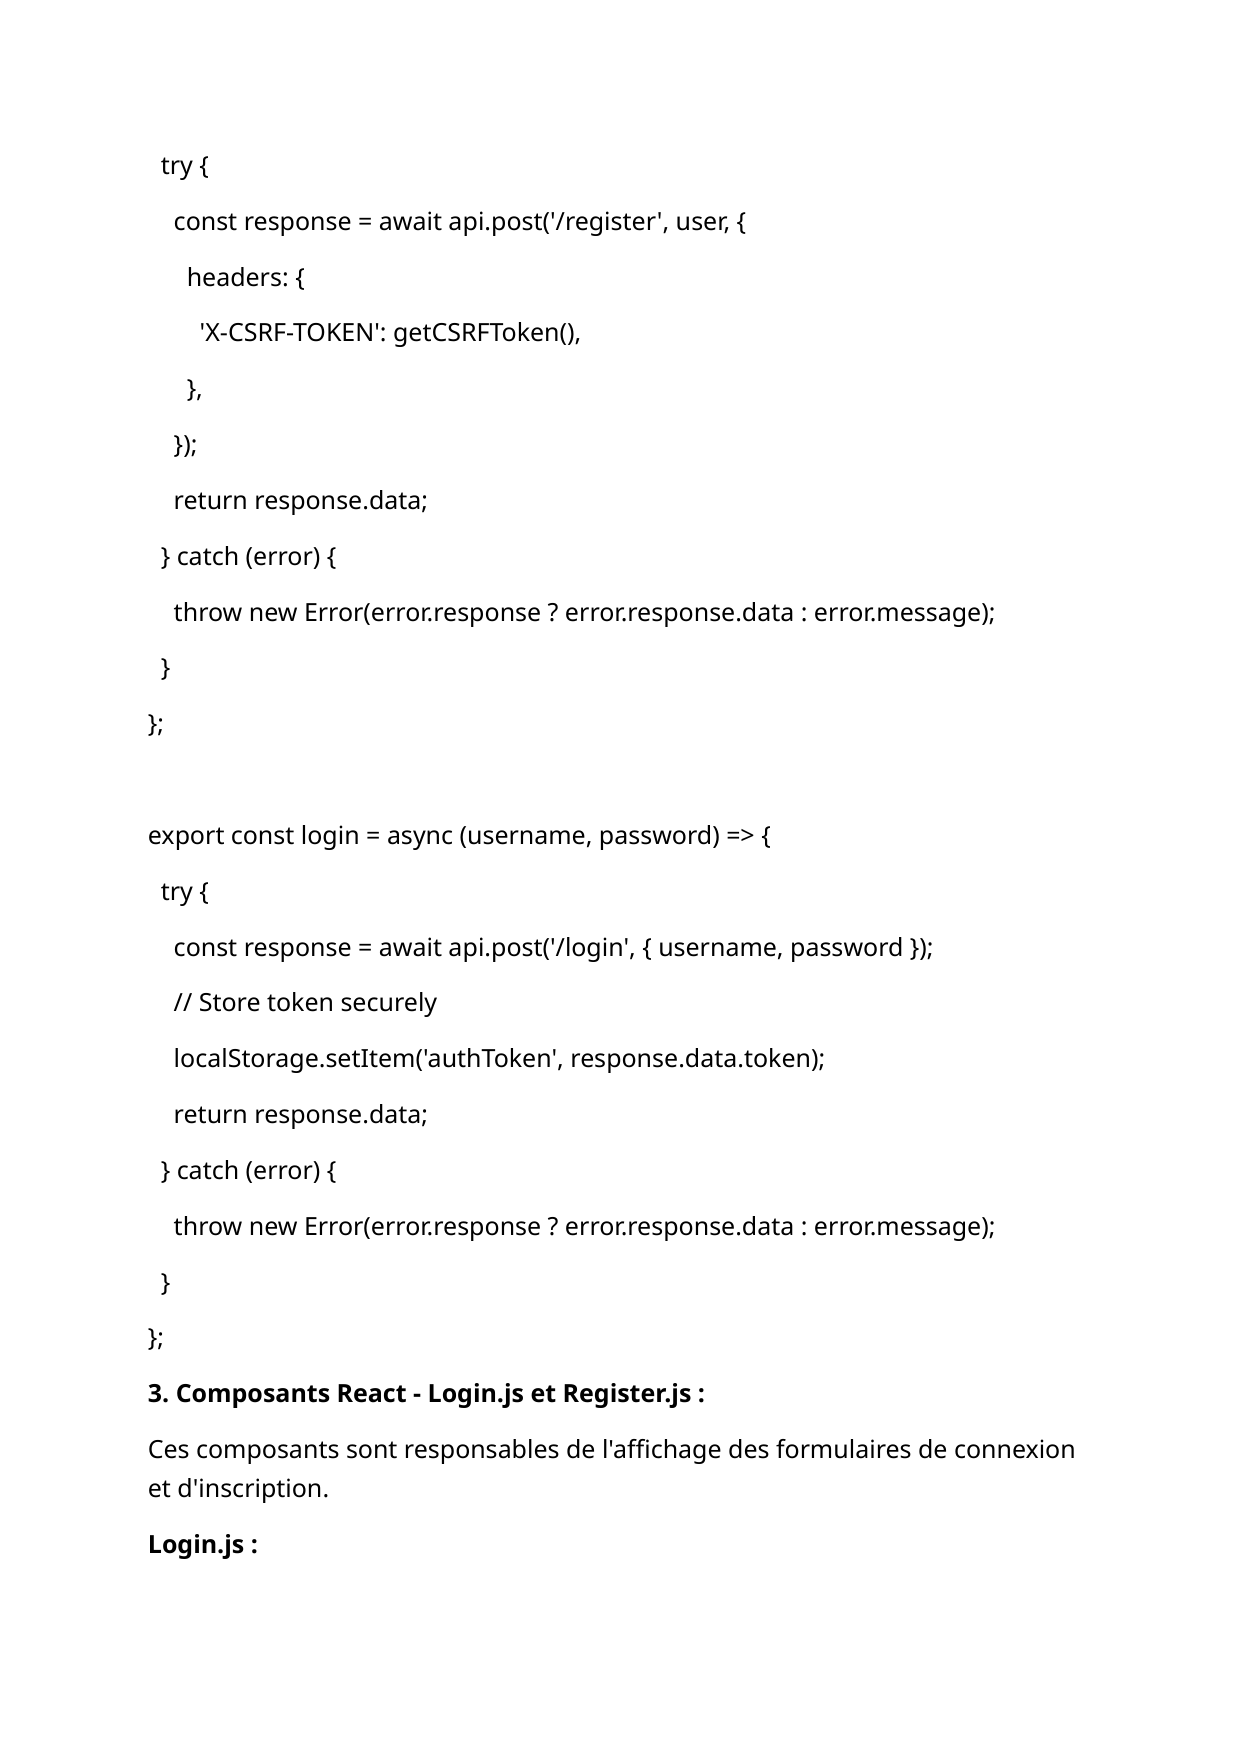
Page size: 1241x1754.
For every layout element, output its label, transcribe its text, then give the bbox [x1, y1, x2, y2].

text Login.js : [148, 1527, 1093, 1561]
text const response = await api.post('/login', { username, password }); [148, 929, 1093, 963]
text return response.data; [148, 1097, 1093, 1131]
text headers: { [148, 259, 1093, 293]
text } catch (error) { [148, 1153, 1093, 1187]
text throw new Error(error.response ? error.response.data : error.message); [148, 594, 1093, 628]
text }; [148, 706, 1093, 740]
text }; [148, 1320, 1093, 1354]
text // Store token securely [148, 985, 1093, 1019]
text throw new Error(error.response ? error.response.data : error.message); [148, 1208, 1093, 1242]
text } [148, 650, 1093, 684]
text 'X-CSRF-TOKEN': getCSRFToken(), [148, 315, 1093, 349]
text } [148, 1264, 1093, 1298]
text 3. Composants React - Login.js et Register.js : [148, 1376, 1093, 1410]
text }); [148, 427, 1093, 461]
text localStorage.setItem('authToken', response.data.token); [148, 1041, 1093, 1075]
text }, [148, 371, 1093, 405]
text try { [148, 148, 1093, 182]
text Ces composants sont responsables de l'affichage des formulaires de connexion et d'inscription. [148, 1432, 1093, 1505]
text const response = await api.post('/register', user, { [148, 203, 1093, 237]
text } catch (error) { [148, 538, 1093, 572]
text return response.data; [148, 483, 1093, 517]
text try { [148, 873, 1093, 907]
text export const login = async (username, password) => { [148, 818, 1093, 852]
